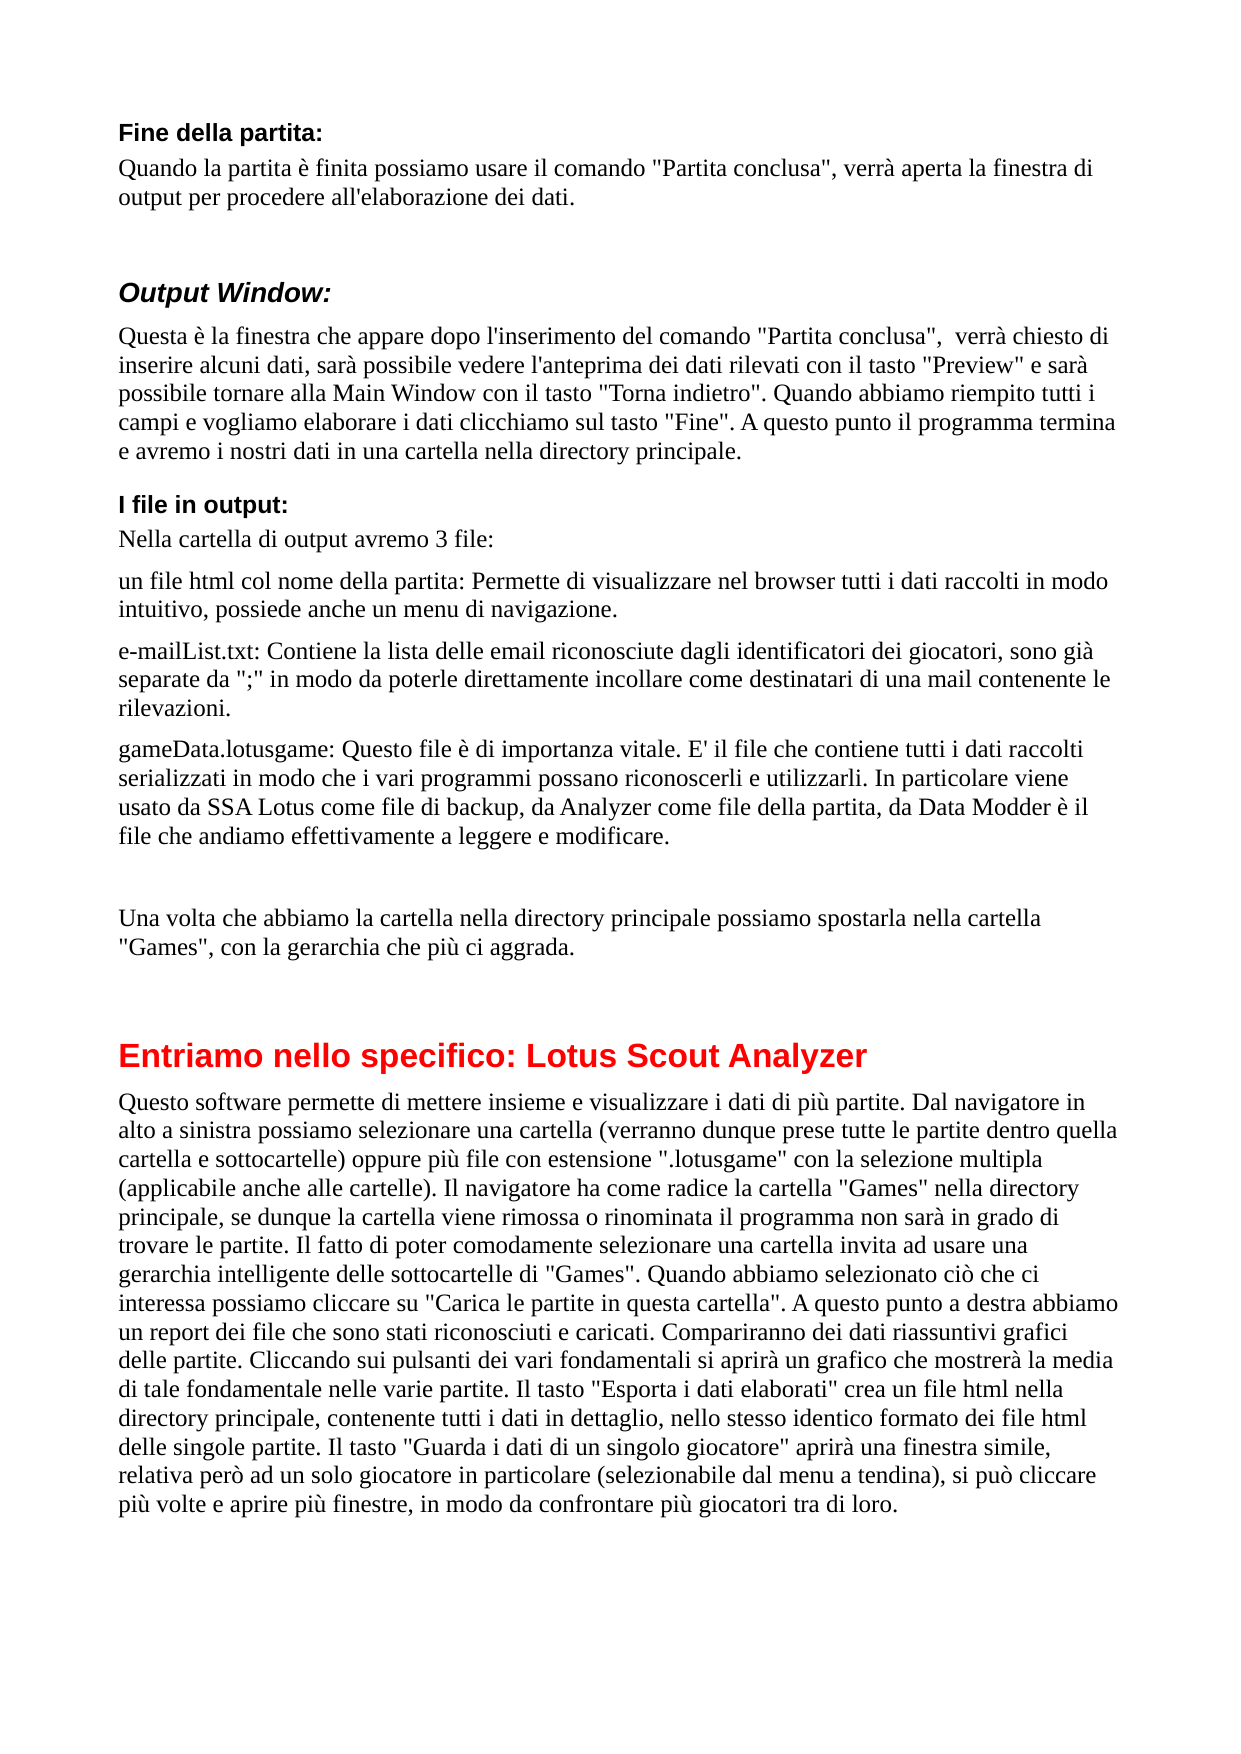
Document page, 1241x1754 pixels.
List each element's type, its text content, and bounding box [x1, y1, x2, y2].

text e-mailList.txt: Contiene la lista delle email riconosciute dagli identificatori dei giocatori, sono già separate da ";" in modo da poterle direttamente incollare come destinatari di una mail contenente le rilevazioni. [118, 636, 1122, 722]
text un file html col nome della partita: Permette di visualizzare nel browser tutti i dati raccolti in modo intuitivo, possiede anche un menu di navigazione. [118, 566, 1122, 623]
text Una volta che abbiamo la cartella nella directory principale possiamo spostarla nella cartella "Games", con la gerarchia che più ci aggrada. [118, 903, 1122, 961]
text Quando la partita è finita possiamo usare il comando "Partita conclusa", verrà aperta la finestra di output per procedere all'elaborazione dei dati. [118, 153, 1122, 210]
text gameData.lotusgame: Questo file è di importanza vitale. E' il file che contiene tutti i dati raccolti serializzati in modo che i vari programmi possano riconoscerli e utilizzarli. In particolare viene usato da SSA Lotus come file di backup, da Analyzer come file della partita, da Data Modder è il file che andiamo effettivamente a leggere e modificare. [118, 734, 1122, 849]
subtitle Output Window: [118, 277, 1122, 308]
text Questa è la finestra che appare dopo l'inserimento del comando "Partita conclusa", verrà chiesto di inserire alcuni dati, sarà possibile vedere l'anteprima dei dati rilevati con il tasto "Preview" e sarà possibile tornare alla Main Window con il tasto "Torna indietro". Quando abbiamo riempito tutti i campi e vogliamo elaborare i dati clicchiamo sul tasto "Fine". A questo punto il programma termina e avremo i nostri dati in una cartella nella directory principale. [118, 321, 1122, 465]
subtitle Entriamo nello specifico: Lotus Scout Analyzer [118, 1035, 1122, 1074]
subtitle I file in output: [118, 490, 1122, 518]
subtitle Fine della partita: [118, 118, 1122, 147]
text Nella cartella di output avremo 3 file: [118, 524, 1122, 553]
text Questo software permette di mettere insieme e visualizzare i dati di più partite. Dal navigatore in alto a sinistra possiamo selezionare una cartella (verranno dunque prese tutte le partite dentro quella cartella e sottocartelle) oppure più file con estensione ".lotusgame" con la selezione multipla (applicabile anche alle cartelle). Il navigatore ha come radice la cartella "Games" nella directory principale, se dunque la cartella viene rimossa o rinominata il programma non sarà in grado di trovare le partite. Il fatto di poter comodamente selezionare una cartella invita ad usare una gerarchia intelligente delle sottocartelle di "Games". Quando abbiamo selezionato ciò che ci interessa possiamo cliccare su "Carica le partite in questa cartella". A questo punto a destra abbiamo un report dei file che sono stati riconosciuti e caricati. Compariranno dei dati riassuntivi grafici delle partite. Cliccando sui pulsanti dei vari fondamentali si aprirà un grafico che mostrerà la media di tale fondamentale nelle varie partite. Il tasto "Esporta i dati elaborati" crea un file html nella directory principale, contenente tutti i dati in dettaglio, nello stesso identico formato dei file html delle singole partite. Il tasto "Guarda i dati di un singolo giocatore" aprirà una finestra simile, relativa però ad un solo giocatore in particolare (selezionabile dal menu a tendina), si può cliccare più volte e aprire più finestre, in modo da confrontare più giocatori tra di loro. [118, 1087, 1122, 1518]
